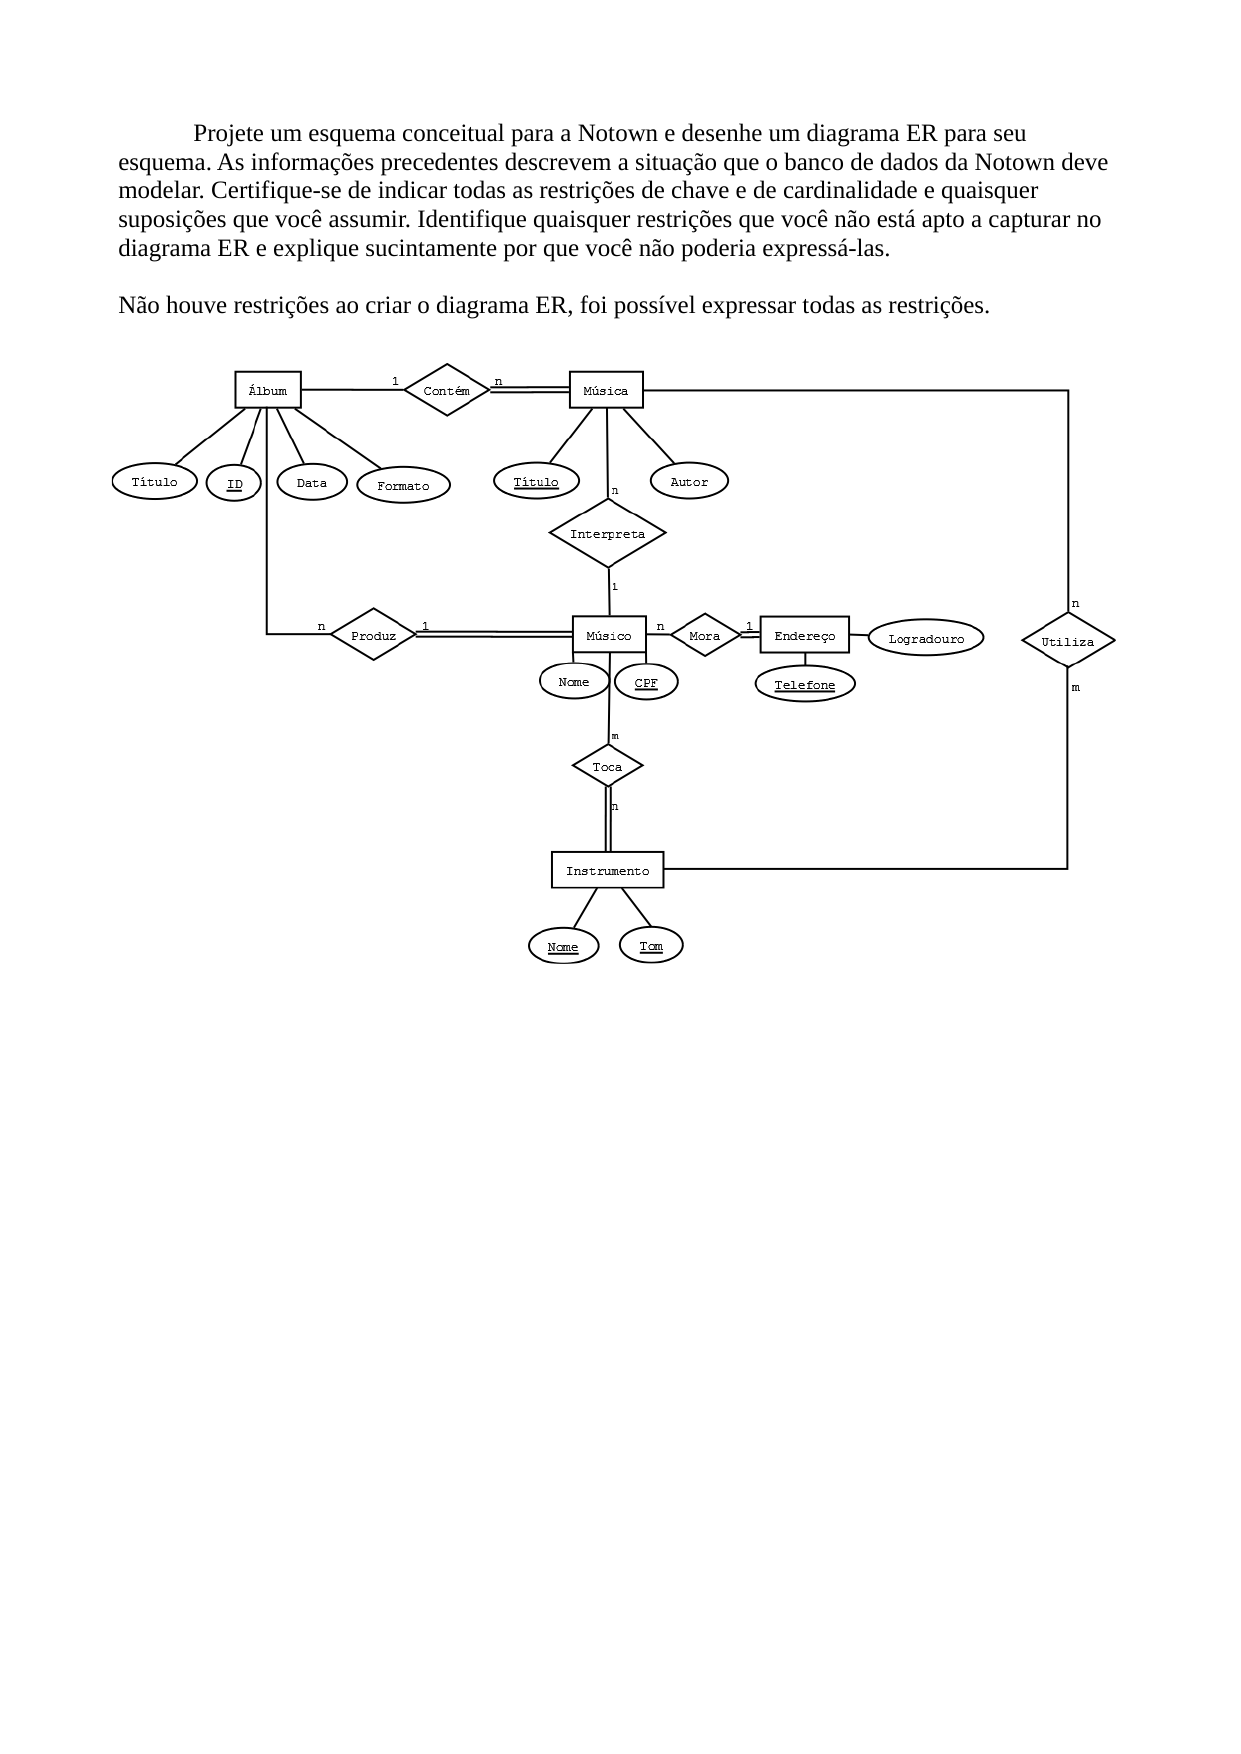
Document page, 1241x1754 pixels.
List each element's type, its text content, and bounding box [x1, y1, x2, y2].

picture [111, 363, 1116, 964]
text Não houve restrições ao criar o diagrama ER, foi possível expressar todas as restrições. [118, 291, 1122, 319]
text Projete um esquema conceitual para a Notown e desenhe um diagrama ER para seu esquema. As informações precedentes descrevem a situação que o banco de dados da Notown deve modelar. Certifique-se de indicar todas as restrições de chave e de cardinalidade e quaisquer suposições que você assumir. Identifique quaisquer restrições que você não está apto a capturar no diagrama ER e explique sucintamente por que você não poderia expressá-las. [118, 118, 1122, 262]
